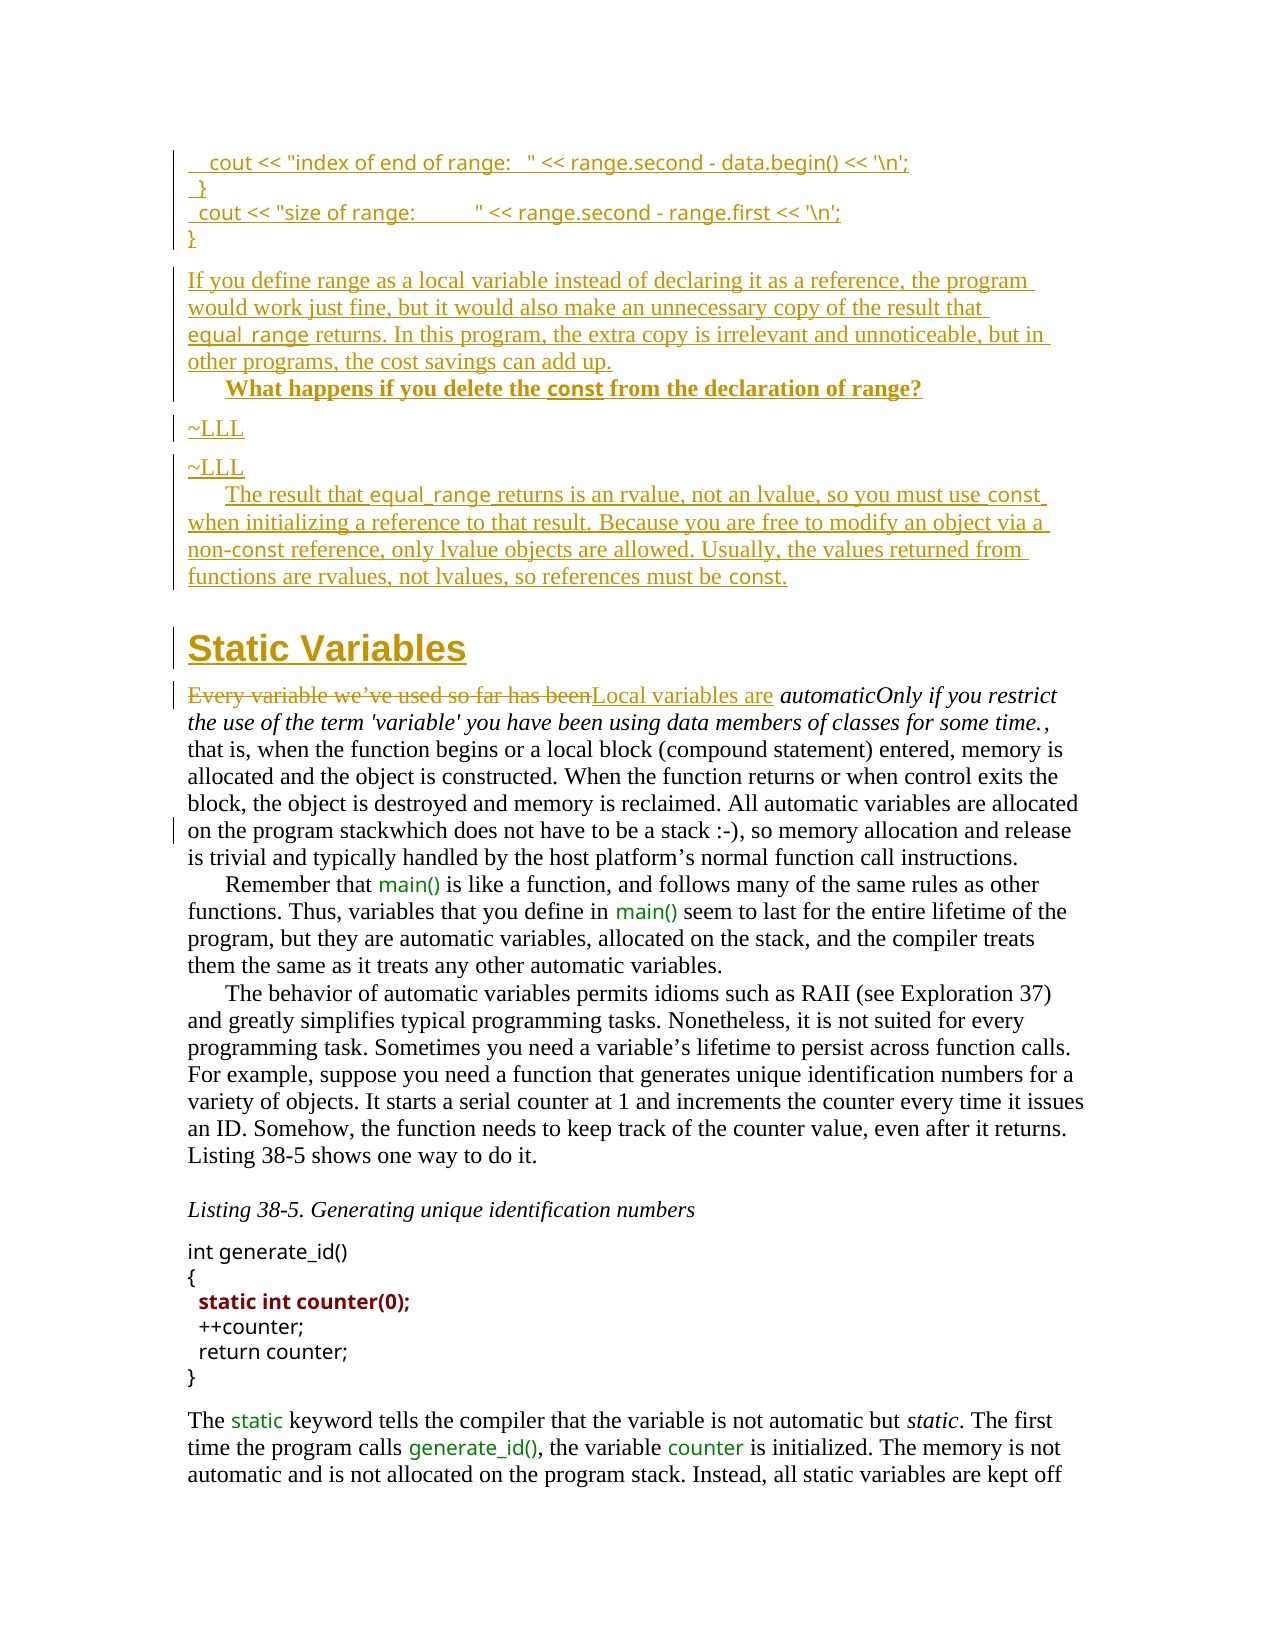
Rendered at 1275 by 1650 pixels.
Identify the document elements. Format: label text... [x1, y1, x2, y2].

text } [187, 1365, 1072, 1390]
text static int counter(0); [187, 1290, 1072, 1315]
text ~LLL [187, 414, 1087, 442]
text { [187, 1265, 1072, 1290]
text What happens if you delete the const from the declaration of range? [187, 375, 1087, 402]
subtitle Static Variables [187, 627, 1087, 669]
text cout << "index of end of range: " << range.second - data.begin() << '\n'; [187, 150, 1072, 175]
text ~LLL [187, 454, 1087, 481]
text The result that equal_range returns is an rvalue, not an lvalue, so you must use const when initializing a reference to that result. Because you are free to modify an object via a non-const reference, only lvalue objects are allowed. Usually, the values returned from functions are rvalues, not lvalues, so references must be const. [187, 481, 1087, 589]
text int generate_id() [187, 1240, 1072, 1265]
text cout << "size of range: " << range.second - range.first << '\n'; [187, 200, 1072, 225]
text Local variables are automaticOnly if you restrict the use of the term 'variable' you have been using data members of classes for some time., that is, when the function begins or a local block (compound statement) entered, memory is allocated and the object is constructed. When the function returns or when control exits the block, the object is destroyed and memory is reclaimed. All automatic variables are allocated on the program stackwhich does not have to be a stack :-), so memory allocation and release is trivial and typically handled by the host platform’s normal function call instructions. [187, 681, 1087, 871]
text Listing 38-5. Generating unique identification numbers [187, 1194, 1087, 1223]
text } [187, 175, 1072, 200]
text Remember that main() is like a function, and follows many of the same rules as other functions. Thus, variables that you define in main() seem to last for the entire lifetime of the program, but they are automatic variables, allocated on the stack, and the compiler treats them the same as it treats any other automatic variables. [187, 871, 1087, 979]
text The behavior of automatic variables permits idioms such as RAII (see Exploration 37) and greatly simplifies typical programming tasks. Nonetheless, it is not suited for every programming task. Sometimes you need a variable’s lifetime to persist across function calls. For example, suppose you need a function that generates unique identification numbers for a variety of objects. It starts a serial counter at 1 and increments the counter every time it issues an ID. Somehow, the function needs to keep track of the counter value, even after it returns. Listing 38-5 shows one way to do it. [187, 979, 1087, 1169]
text } [187, 225, 1072, 250]
text If you define range as a local variable instead of declaring it as a reference, the program would work just fine, but it would also make an unnecessary copy of the result that equal_range returns. In this program, the extra copy is irrelevant and unnoticeable, but in other programs, the cost savings can add up. [187, 267, 1087, 375]
text return counter; [187, 1340, 1072, 1365]
text The static keyword tells the compiler that the variable is not automatic but static. The first time the program calls generate_id(), the variable counter is initialized. The memory is not automatic and is not allocated on the program stack. Instead, all static variables are kept off [187, 1406, 1087, 1488]
text ++counter; [187, 1315, 1072, 1340]
